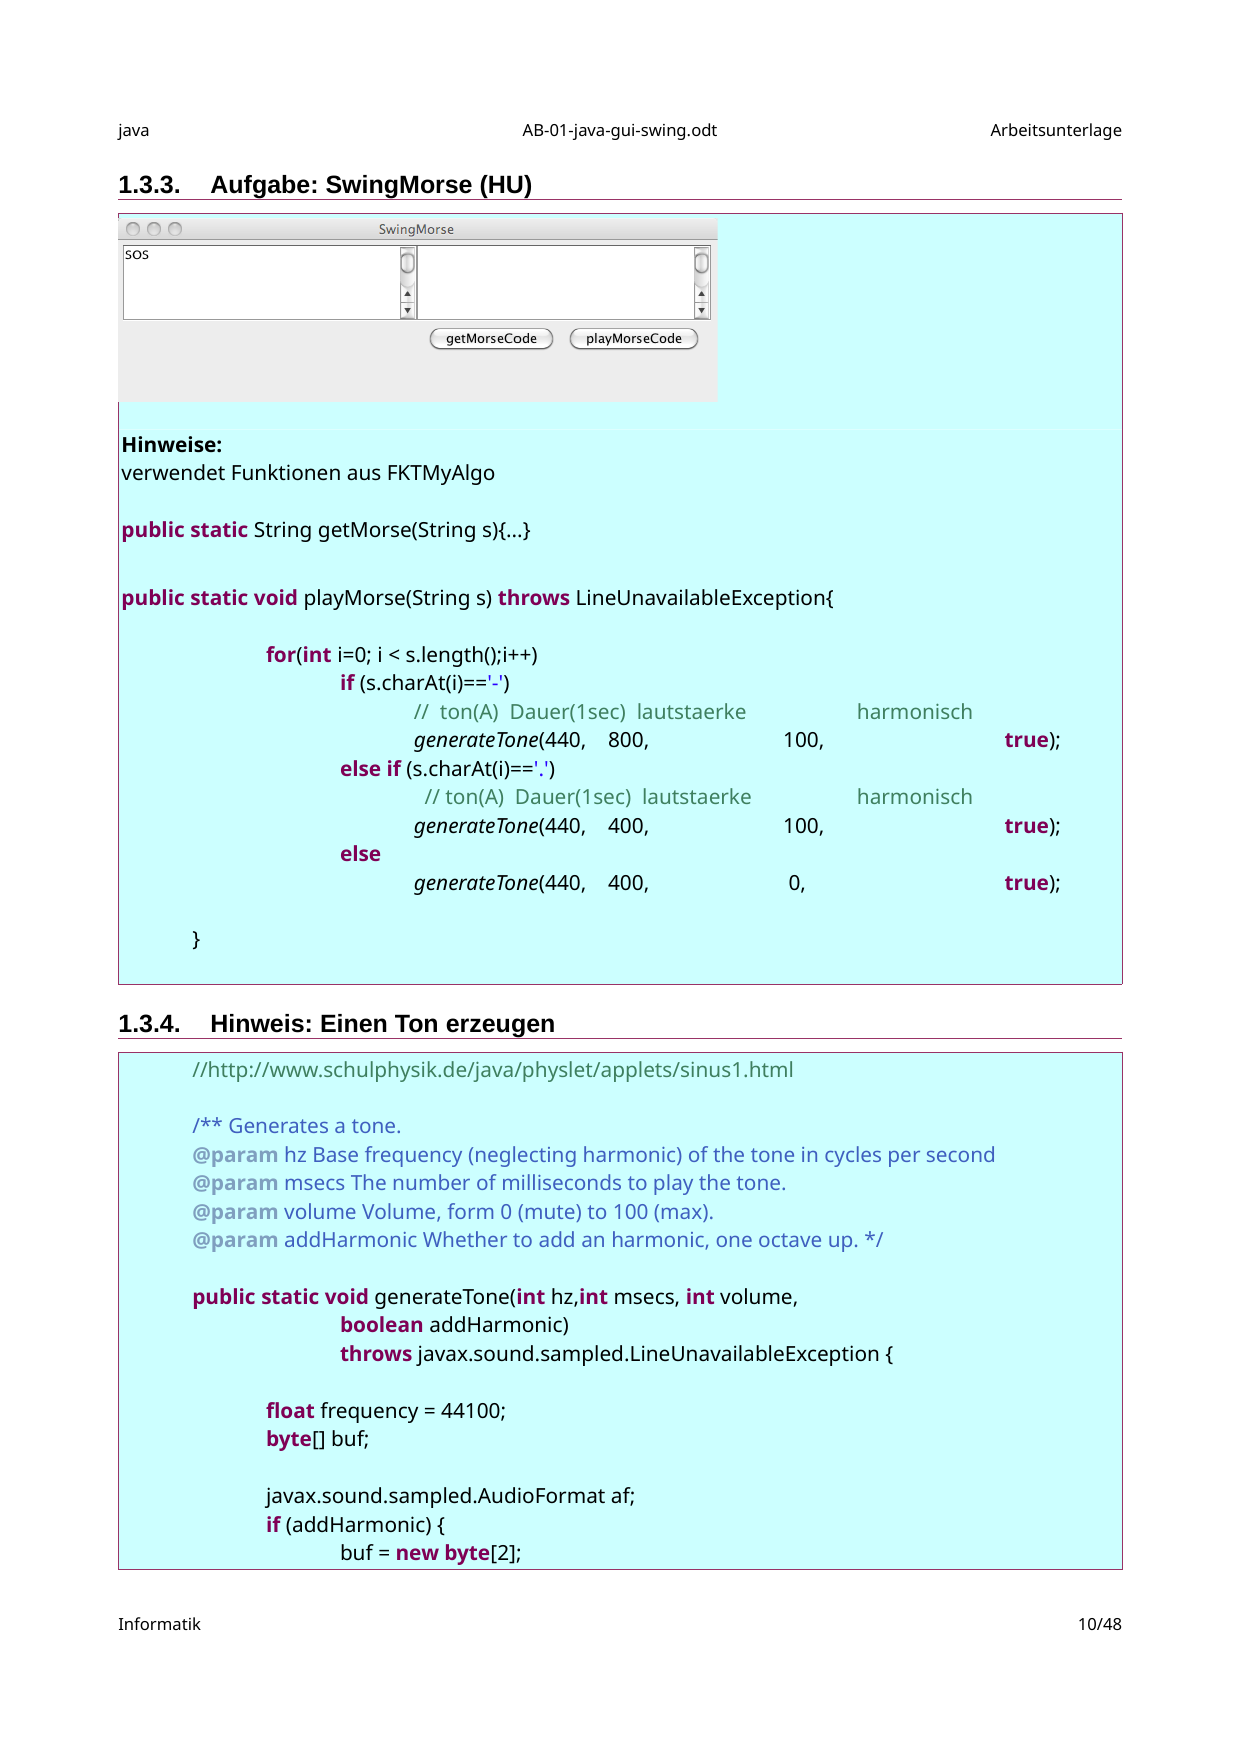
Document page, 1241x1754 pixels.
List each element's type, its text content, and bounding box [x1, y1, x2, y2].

subtitle Aufgabe: SwingMorse (HU) [118, 170, 1122, 199]
text if (addHarmonic) { [119, 1507, 1122, 1535]
text else [119, 836, 1122, 864]
text @param addHarmonic Whether to add an harmonic, one octave up. */ [119, 1222, 1122, 1251]
text buf = new byte[2]; [119, 1535, 1122, 1569]
text byte[] buf; [119, 1421, 1122, 1450]
text // ton(A) Dauer(1sec) lautstaerke harmonisch [119, 779, 1122, 808]
text else if (s.charAt(i)=='.') [119, 751, 1122, 779]
text throws javax.sound.sampled.LineUnavailableException { [119, 1336, 1122, 1364]
text @param hz Base frequency (neglecting harmonic) of the tone in cycles per second [119, 1137, 1122, 1165]
text //http://www.schulphysik.de/java/physlet/applets/sinus1.html [119, 1053, 1122, 1080]
text boolean addHarmonic) [119, 1308, 1122, 1336]
text @param volume Volume, form 0 (mute) to 100 (max). [119, 1194, 1122, 1222]
text for(int i=0; i < s.length();i++) [119, 637, 1122, 666]
text if (s.charAt(i)=='-') [119, 666, 1122, 694]
text public static void playMorse(String s) throws LineUnavailableException{ [119, 580, 1122, 609]
text float frequency = 44100; [119, 1393, 1122, 1421]
text @param msecs The number of milliseconds to play the tone. [119, 1165, 1122, 1194]
text // ton(A) Dauer(1sec) lautstaerke harmonisch [119, 694, 1122, 722]
text /** Generates a tone. [119, 1108, 1122, 1137]
picture [118, 218, 718, 402]
subtitle Hinweis: Einen Ton erzeugen [118, 1009, 1122, 1038]
text } [119, 921, 1122, 950]
text generateTone(440, 400, 0, true); [119, 864, 1122, 893]
text public static void generateTone(int hz,int msecs, int volume, [119, 1279, 1122, 1308]
text javax.sound.sampled.AudioFormat af; [119, 1478, 1122, 1507]
text Hinweise: [119, 427, 1122, 455]
text generateTone(440, 400, 100, true); [119, 808, 1122, 836]
text generateTone(440, 800, 100, true); [119, 722, 1122, 751]
text public static String getMorse(String s){...} [119, 512, 1122, 541]
text verwendet Funktionen aus FKTMyAlgo [119, 455, 1122, 484]
